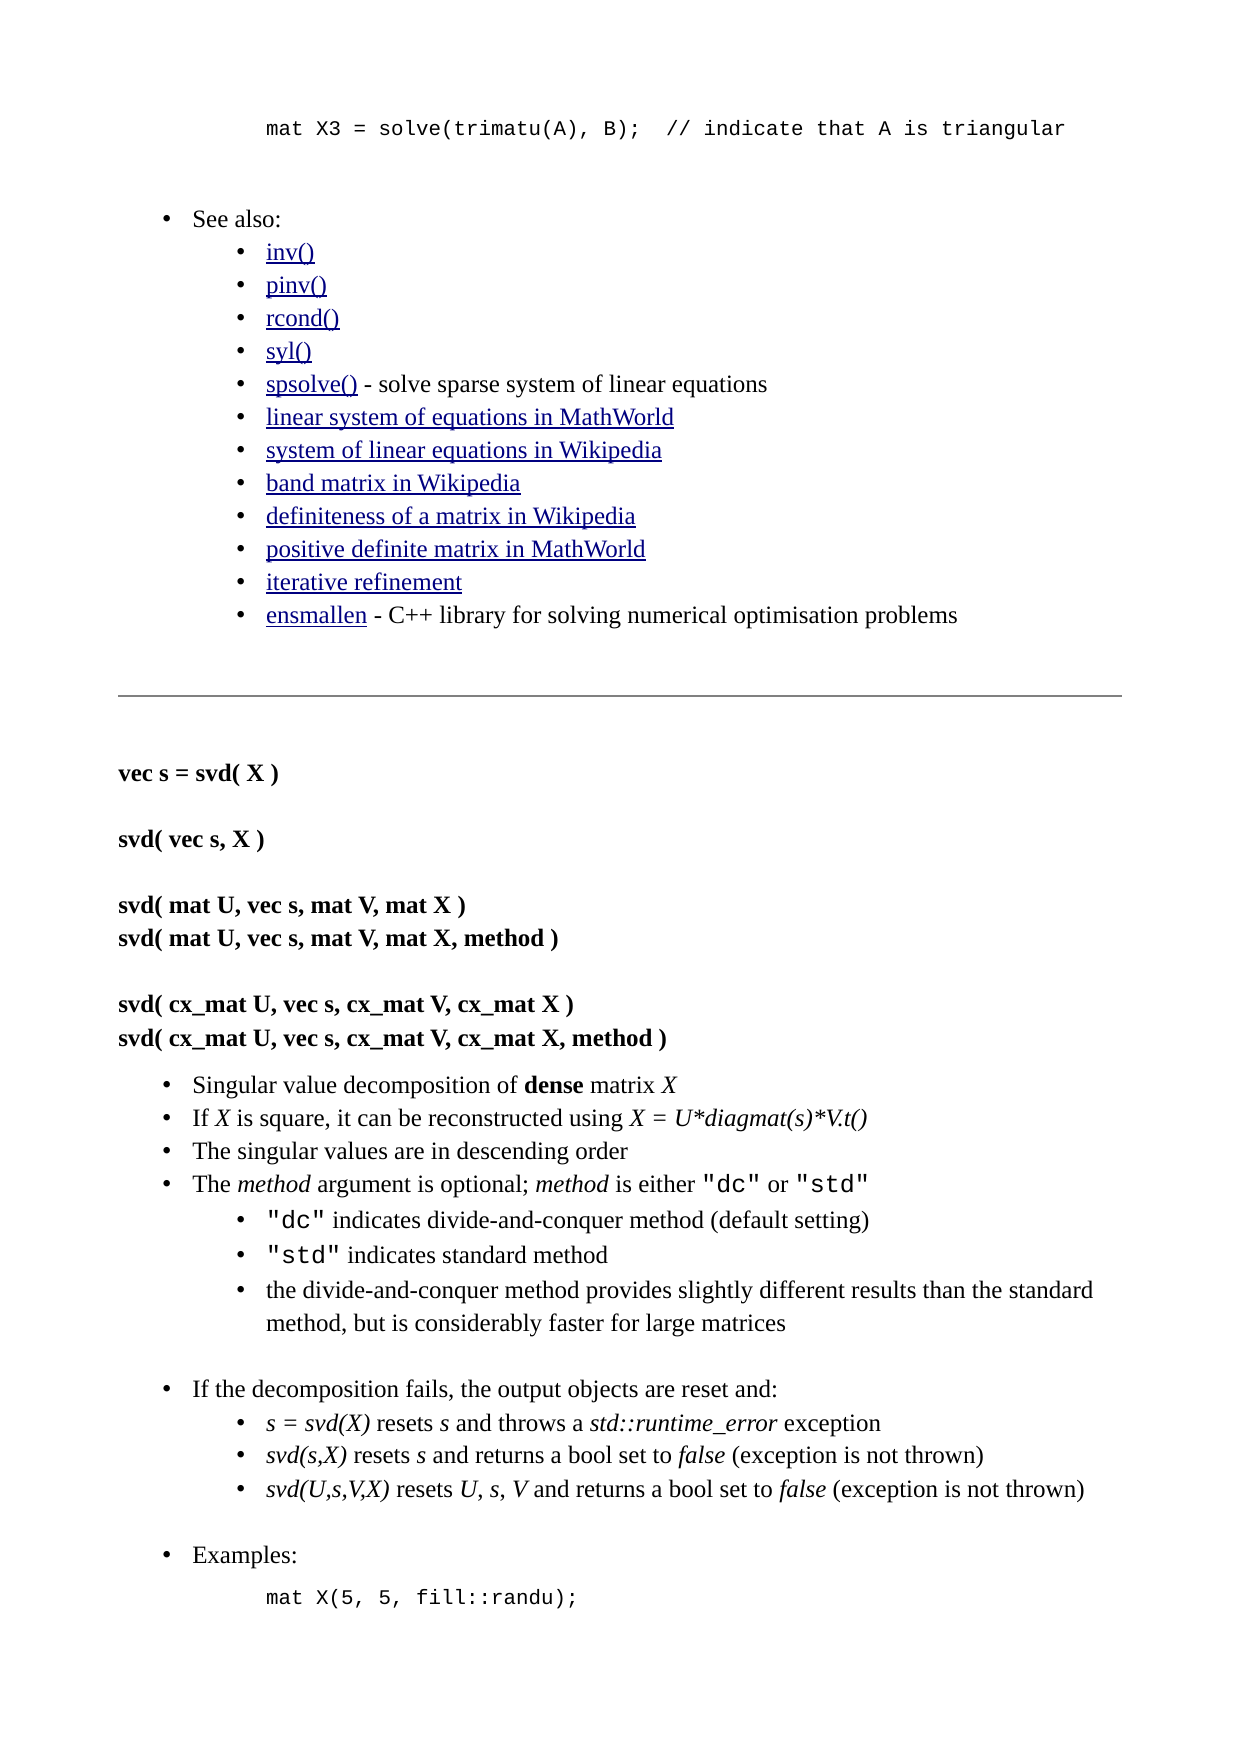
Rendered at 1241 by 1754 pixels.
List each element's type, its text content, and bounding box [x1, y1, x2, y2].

list band matrix in Wikipedia [236, 468, 1122, 497]
list inv() [236, 237, 1122, 266]
list If the decomposition fails, the output objects are reset and: [162, 1374, 1122, 1403]
list the divide-and-conquer method provides slightly different results than the standard method, but is considerably faster for large matrices [236, 1276, 1122, 1337]
list "std" indicates standard method [236, 1240, 1122, 1271]
list ensmallen - C++ library for solving numerical optimisation problems [236, 601, 1122, 629]
list rcond() [236, 303, 1122, 332]
list iterative refinement [236, 567, 1122, 596]
list mat X(5, 5, fill::randu); [236, 1587, 1122, 1611]
list definiteness of a matrix in Wikipedia [236, 501, 1122, 530]
list The method argument is optional; method is either "dc" or "std" [162, 1169, 1122, 1200]
list positive definite matrix in MathWorld [236, 534, 1122, 563]
list mat X3 = solve(trimatu(A), B); // indicate that A is triangular [236, 118, 1122, 142]
list spsolve() - solve sparse system of linear equations [236, 369, 1122, 398]
list Singular value decomposition of dense matrix X [162, 1070, 1122, 1099]
list s = svd(X) resets s and throws a std::runtime_error exception [236, 1408, 1122, 1436]
list The singular values are in descending order [162, 1136, 1122, 1165]
list Examples: [162, 1540, 1122, 1568]
list syl() [236, 336, 1122, 365]
list See also: [162, 204, 1122, 233]
list If X is square, it can be reconstructed using X = U*diagmat(s)*V.t() [162, 1103, 1122, 1132]
list svd(s,X) resets s and returns a bool set to false (exception is not thrown) [236, 1441, 1122, 1469]
list svd(U,s,V,X) resets U, s, V and returns a bool set to false (exception is not thrown) [236, 1474, 1122, 1502]
text vec s = svd( X ) svd( vec s, X ) svd( mat U, vec s, mat V, mat X ) svd( mat U, vec s, mat V, mat X, method ) svd( cx_mat U, vec s, cx_mat V, cx_mat X ) svd( cx_mat U, vec s, cx_mat V, cx_mat X, method ) [118, 758, 1122, 1051]
list system of linear equations in Wikipedia [236, 435, 1122, 464]
list pinv() [236, 270, 1122, 299]
list "dc" indicates divide-and-conquer method (default setting) [236, 1205, 1122, 1236]
list linear system of equations in MathWorld [236, 402, 1122, 431]
